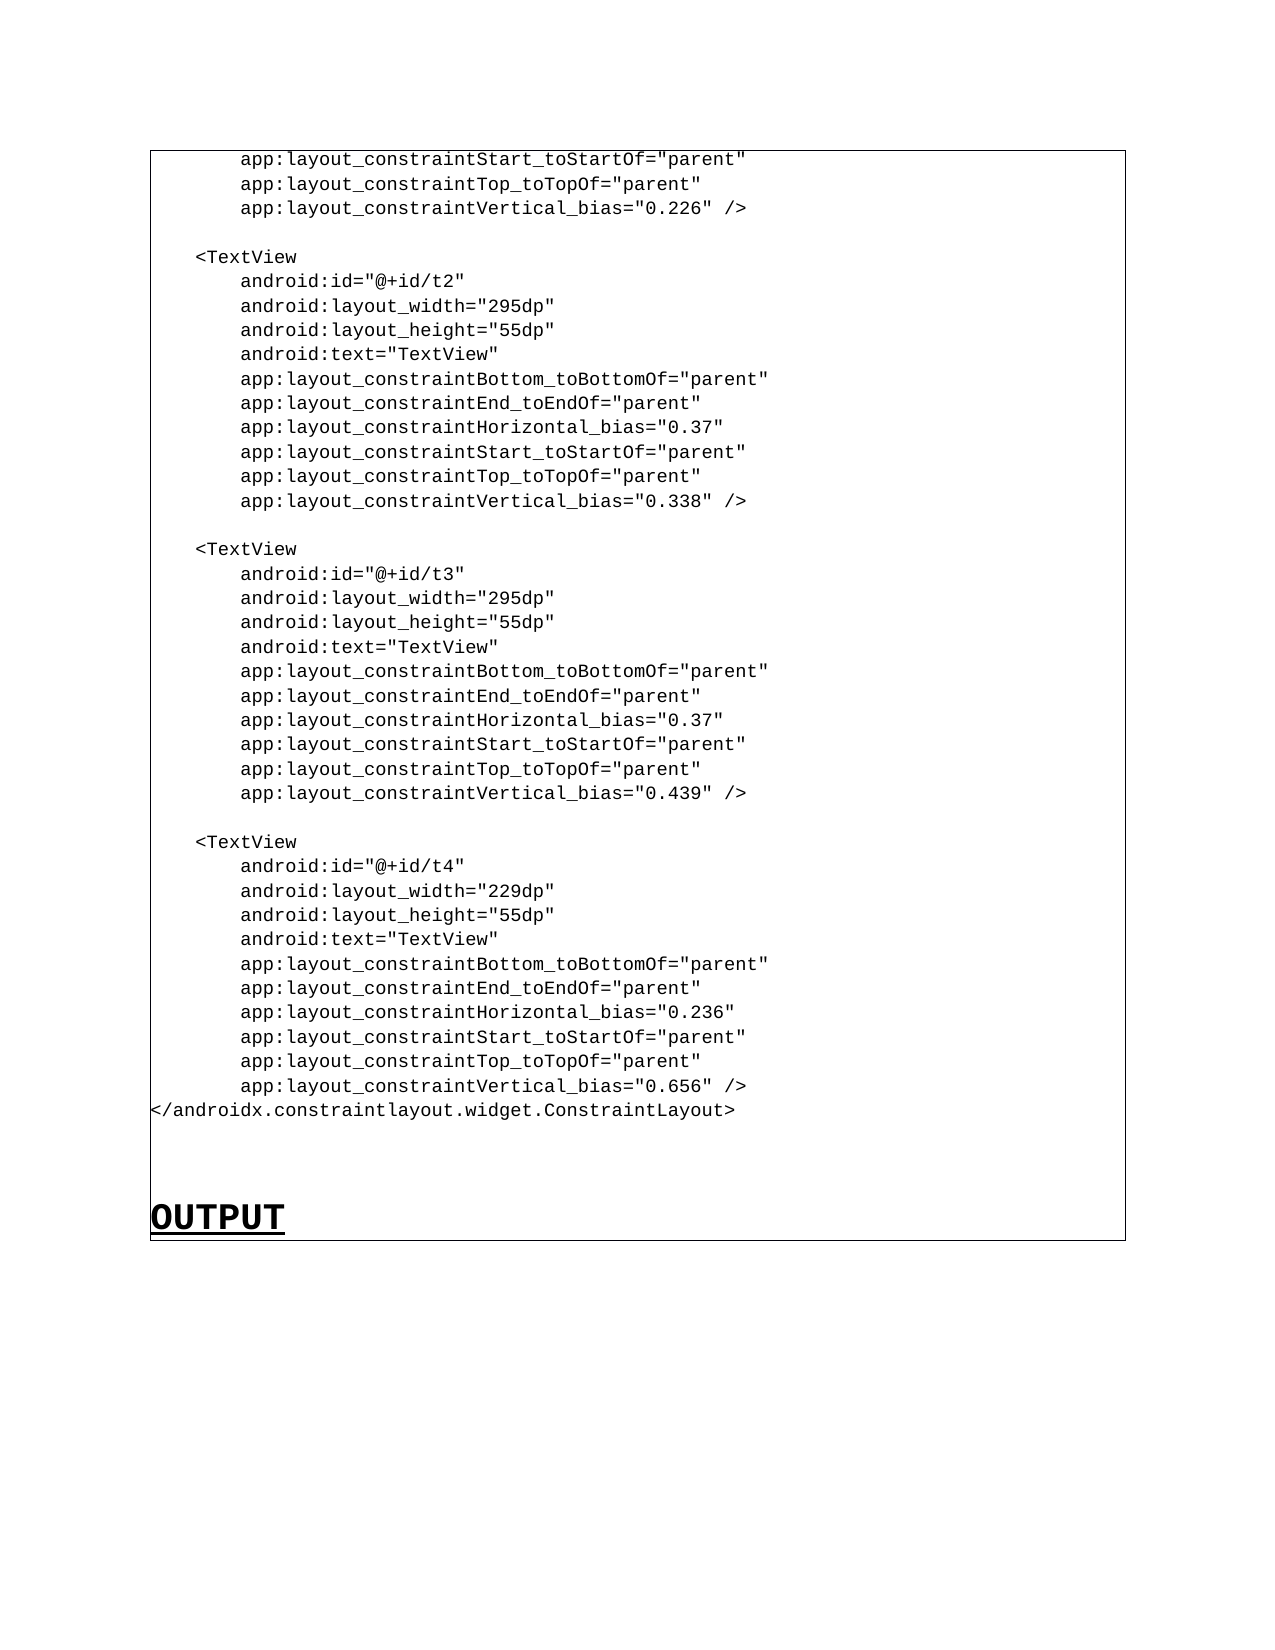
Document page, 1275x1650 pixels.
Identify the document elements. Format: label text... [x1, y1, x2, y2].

text OUTPUT [151, 1146, 1125, 1240]
text app:layout_constraintStart_toStartOf="parent" app:layout_constraintTop_toTopOf="parent" app:layout_constraintVertical_bias="0.226" /> <TextView android:id="@+id/t2" android:layout_width="295dp" android:layout_height="55dp" android:text="TextView" app:layout_constraintBottom_toBottomOf="parent" app:layout_constraintEnd_toEndOf="parent" app:layout_constraintHorizontal_bias="0.37" app:layout_constraintStart_toStartOf="parent" app:layout_constraintTop_toTopOf="parent" app:layout_constraintVertical_bias="0.338" /> <TextView android:id="@+id/t3" android:layout_width="295dp" android:layout_height="55dp" android:text="TextView" app:layout_constraintBottom_toBottomOf="parent" app:layout_constraintEnd_toEndOf="parent" app:layout_constraintHorizontal_bias="0.37" app:layout_constraintStart_toStartOf="parent" app:layout_constraintTop_toTopOf="parent" app:layout_constraintVertical_bias="0.439" /> <TextView android:id="@+id/t4" android:layout_width="229dp" android:layout_height="55dp" android:text="TextView" app:layout_constraintBottom_toBottomOf="parent" app:layout_constraintEnd_toEndOf="parent" app:layout_constraintHorizontal_bias="0.236" app:layout_constraintStart_toStartOf="parent" app:layout_constraintTop_toTopOf="parent" app:layout_constraintVertical_bias="0.656" /> </androidx.constraintlayout.widget.ConstraintLayout> [151, 151, 1125, 1122]
